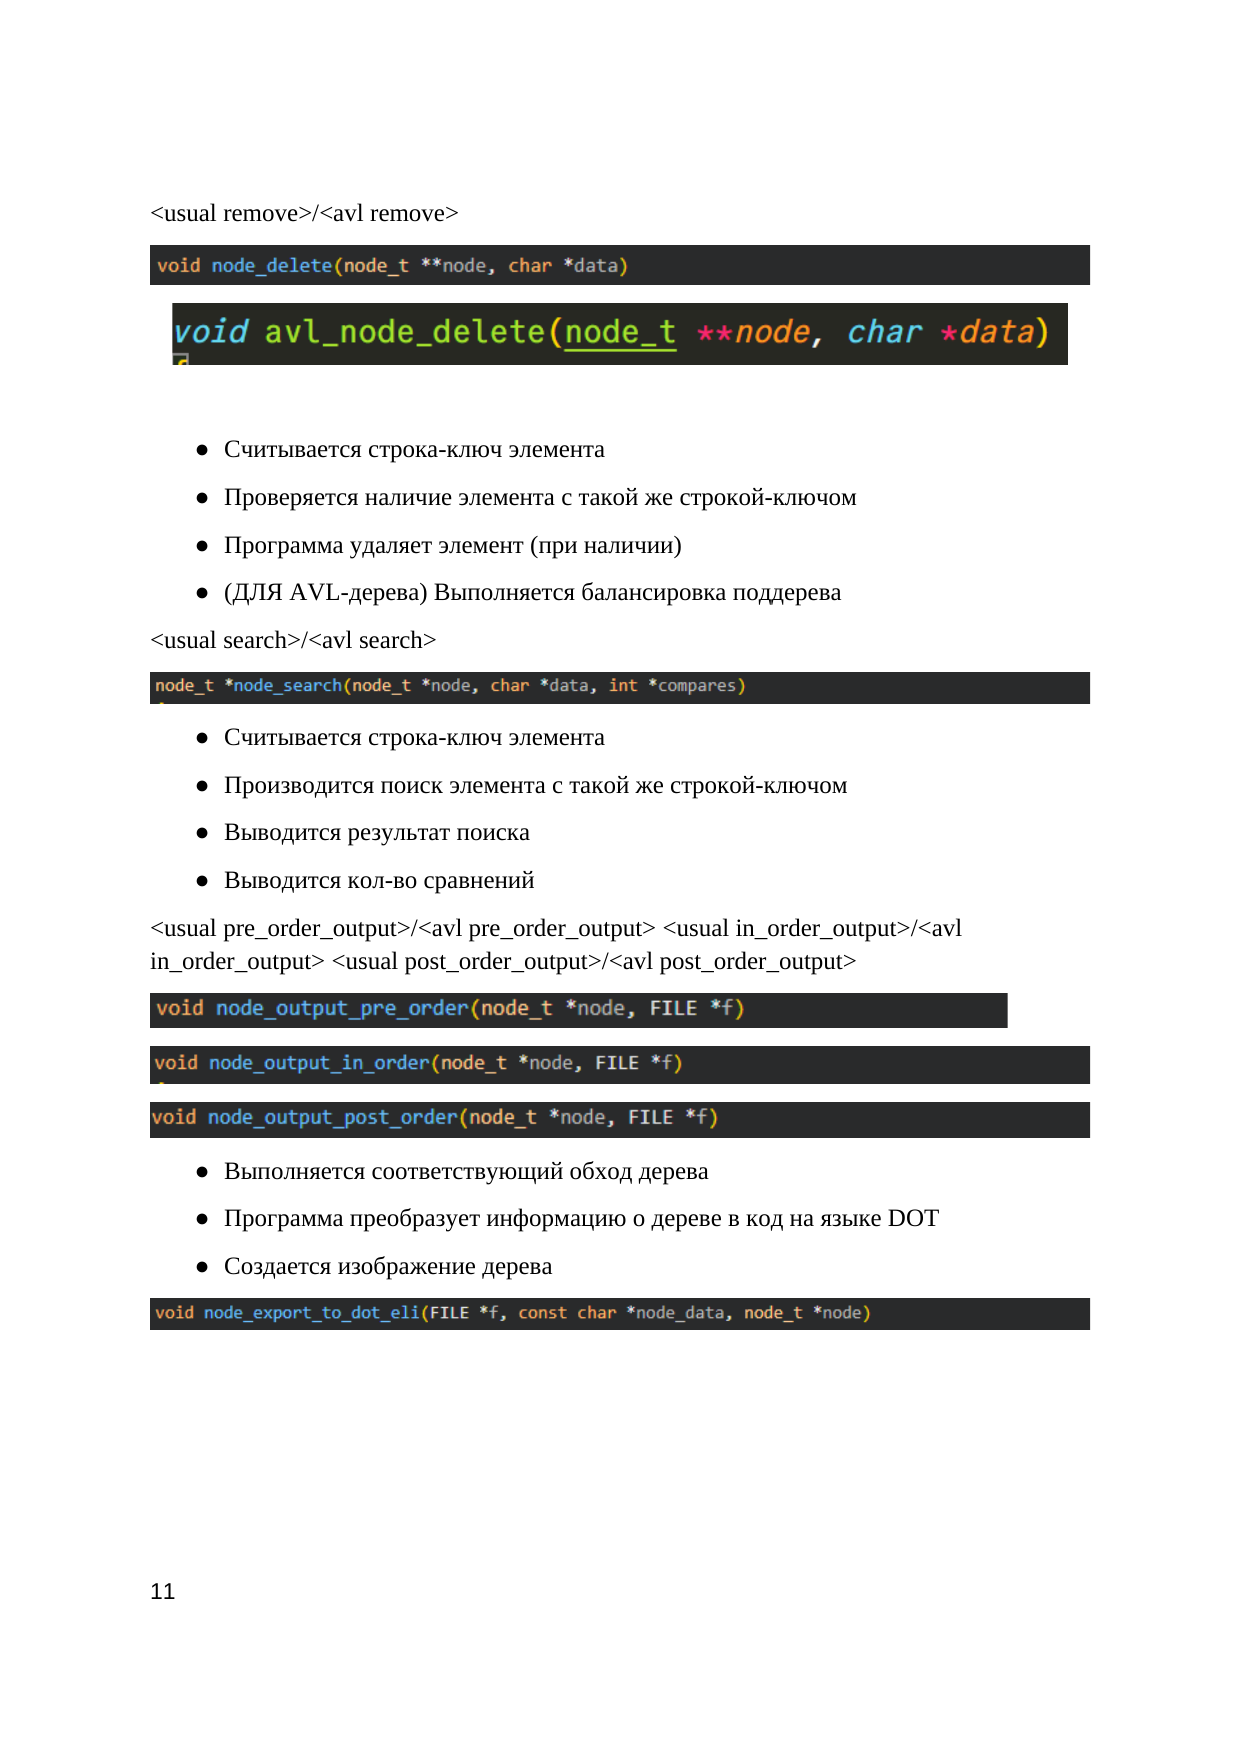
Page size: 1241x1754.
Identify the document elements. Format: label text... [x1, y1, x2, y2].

text <usual search>/<avl search> [150, 625, 1090, 654]
text <usual remove>/<avl remove> [150, 198, 1090, 226]
picture [150, 245, 1091, 285]
text <usual pre_order_output>/<avl pre_order_output> <usual in_order_output>/<avl in_order_output> <usual post_order_output>/<avl post_order_output> [150, 913, 1090, 974]
list Проверяется наличие элемента с такой же строкой-ключом [194, 482, 1090, 511]
list Программа преобразует информацию о дереве в код на языке DOT [194, 1203, 1090, 1232]
picture [150, 993, 1008, 1028]
picture [150, 1298, 1091, 1330]
picture [150, 1046, 1091, 1084]
picture [150, 1102, 1091, 1138]
list Создается изображение дерева [194, 1251, 1090, 1280]
list Программа удаляет элемент (при наличии) [194, 530, 1090, 558]
list Выводится кол-во сравнений [194, 865, 1090, 894]
list Считывается строка-ключ элемента [194, 722, 1090, 751]
picture [150, 672, 1091, 704]
list Выводится результат поиска [194, 817, 1090, 846]
list Выполняется соответствующий обход дерева [194, 1156, 1090, 1185]
list (ДЛЯ AVL-дерева) Выполняется балансировка поддерева [194, 577, 1090, 606]
list Считывается строка-ключ элемента [194, 434, 1090, 463]
list Производится поиск элемента с такой же строкой-ключом [194, 770, 1090, 799]
picture [172, 303, 1068, 365]
